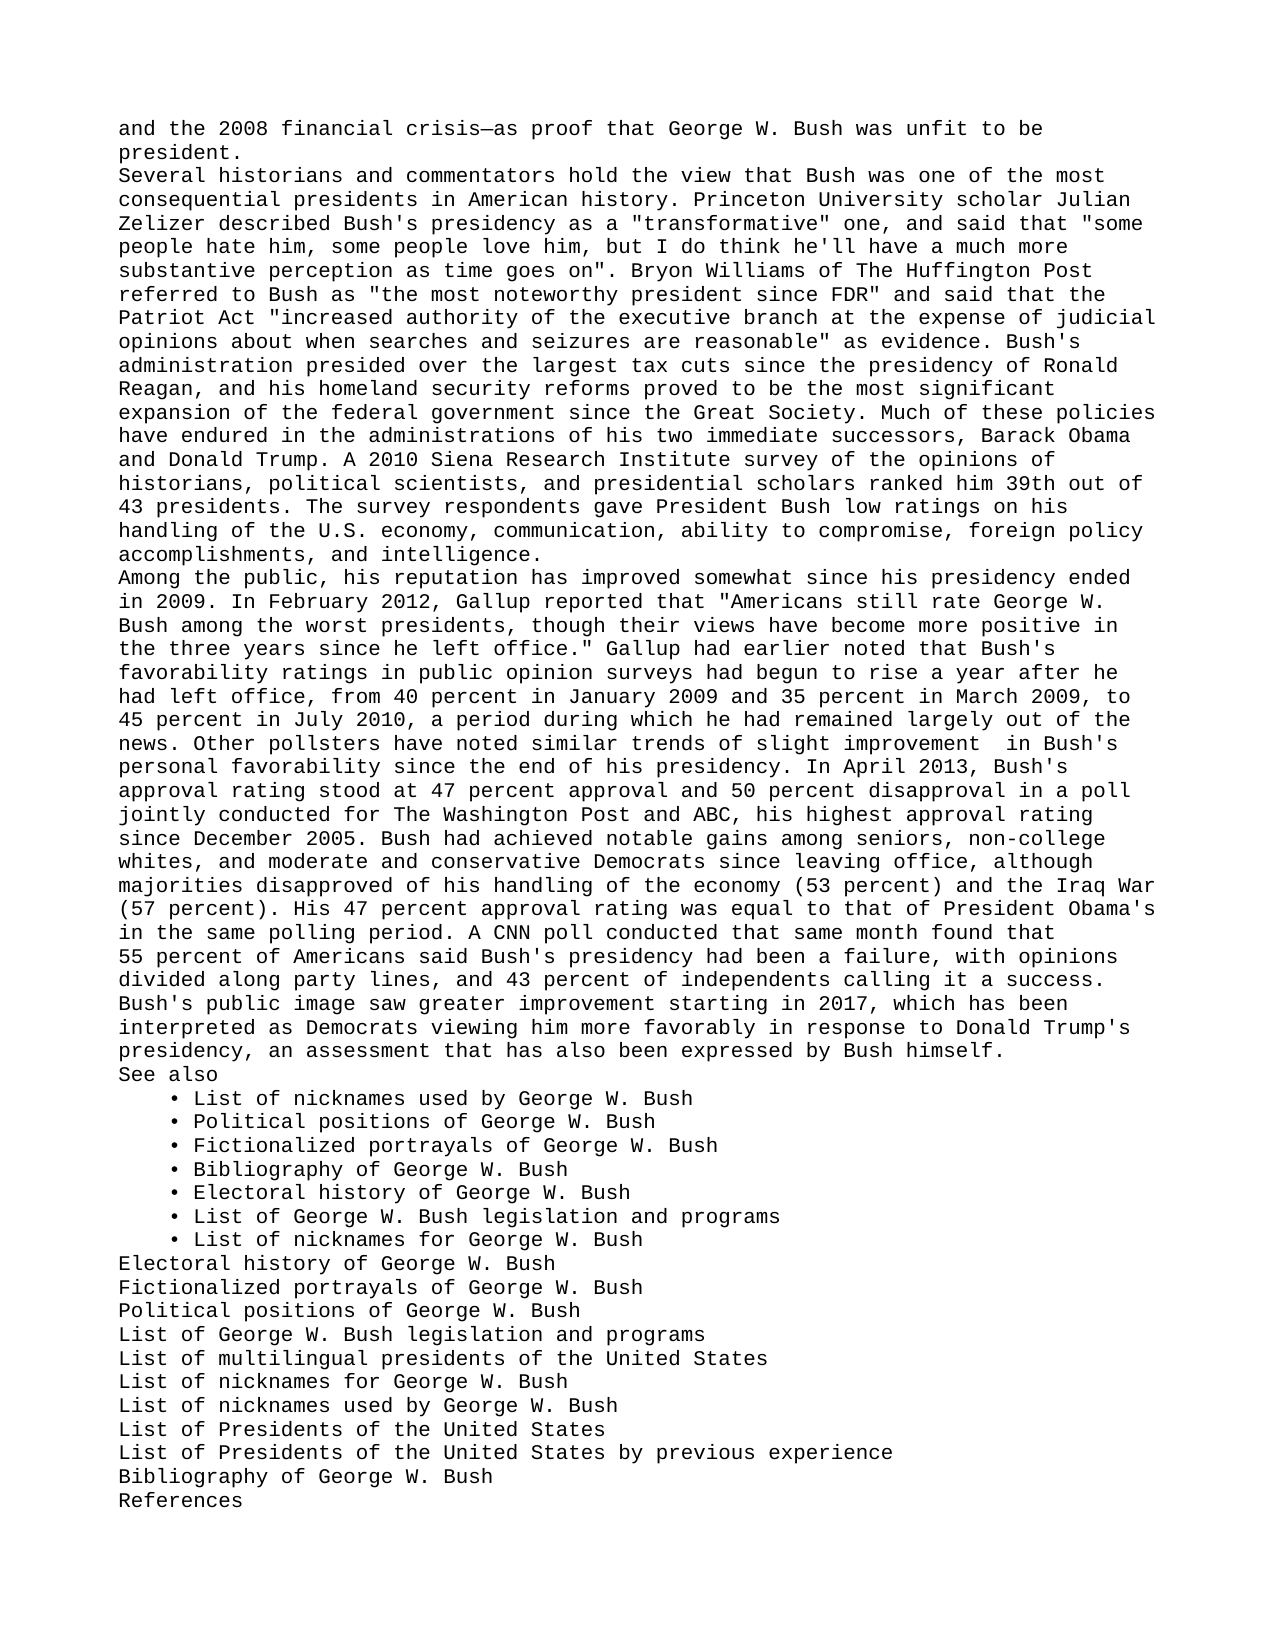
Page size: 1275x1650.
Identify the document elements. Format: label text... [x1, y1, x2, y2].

text List of nicknames used by George W. Bush [118, 1395, 1157, 1419]
text • Bibliography of George W. Bush [118, 1158, 1157, 1182]
text List of George W. Bush legislation and programs [118, 1324, 1157, 1348]
text List of multilingual presidents of the United States [118, 1348, 1157, 1371]
text • List of nicknames used by George W. Bush [118, 1088, 1157, 1111]
text Several historians and commentators hold the view that Bush was one of the most consequential presidents in American history. Princeton University scholar Julian Zelizer described Bush's presidency as a "transformative" one, and said that "some people hate him, some people love him, but I do think he'll have a much more substantive perception as time goes on". Bryon Williams of The Huffington Post referred to Bush as "the most noteworthy president since FDR" and said that the Patriot Act "increased authority of the executive branch at the expense of judicial opinions about when searches and seizures are reasonable" as evidence. Bush's administration presided over the largest tax cuts since the presidency of Ronald Reagan, and his homeland security reforms proved to be the most significant expansion of the federal government since the Great Society. Much of these policies have endured in the administrations of his two immediate successors, Barack Obama and Donald Trump. A 2010 Siena Research Institute survey of the opinions of historians, political scientists, and presidential scholars ranked him 39th out of 43 presidents. The survey respondents gave President Bush low ratings on his handling of the U.S. economy, communication, ability to compromise, foreign policy accomplishments, and intelligence. [118, 165, 1157, 567]
text List of Presidents of the United States by previous experience [118, 1442, 1157, 1466]
text • Fictionalized portrayals of George W. Bush [118, 1135, 1157, 1158]
text and the 2008 financial crisis—as proof that George W. Bush was unfit to be president. [118, 118, 1157, 165]
text Political positions of George W. Bush [118, 1300, 1157, 1324]
text Fictionalized portrayals of George W. Bush [118, 1277, 1157, 1300]
text List of nicknames for George W. Bush [118, 1371, 1157, 1395]
text • Electoral history of George W. Bush [118, 1182, 1157, 1206]
text Electoral history of George W. Bush [118, 1253, 1157, 1277]
text Bibliography of George W. Bush [118, 1466, 1157, 1489]
text • Political positions of George W. Bush [118, 1111, 1157, 1135]
text List of Presidents of the United States [118, 1419, 1157, 1442]
text References [118, 1489, 1157, 1513]
text See also [118, 1064, 1157, 1088]
text • List of George W. Bush legislation and programs [118, 1206, 1157, 1229]
text • List of nicknames for George W. Bush [118, 1229, 1157, 1253]
text Among the public, his reputation has improved somewhat since his presidency ended in 2009. In February 2012, Gallup reported that "Americans still rate George W. Bush among the worst presidents, though their views have become more positive in the three years since he left office." Gallup had earlier noted that Bush's favorability ratings in public opinion surveys had begun to rise a year after he had left office, from 40 percent in January 2009 and 35 percent in March 2009, to 45 percent in July 2010, a period during which he had remained largely out of the news. Other pollsters have noted similar trends of slight improvement in Bush's personal favorability since the end of his presidency. In April 2013, Bush's approval rating stood at 47 percent approval and 50 percent disapproval in a poll jointly conducted for The Washington Post and ABC, his highest approval rating since December 2005. Bush had achieved notable gains among seniors, non-college whites, and moderate and conservative Democrats since leaving office, although majorities disapproved of his handling of the economy (53 percent) and the Iraq War (57 percent). His 47 percent approval rating was equal to that of President Obama's in the same polling period. A CNN poll conducted that same month found that 55 percent of Americans said Bush's presidency had been a failure, with opinions divided along party lines, and 43 percent of independents calling it a success. Bush's public image saw greater improvement starting in 2017, which has been interpreted as Democrats viewing him more favorably in response to Donald Trump's presidency, an assessment that has also been expressed by Bush himself. [118, 567, 1157, 1064]
